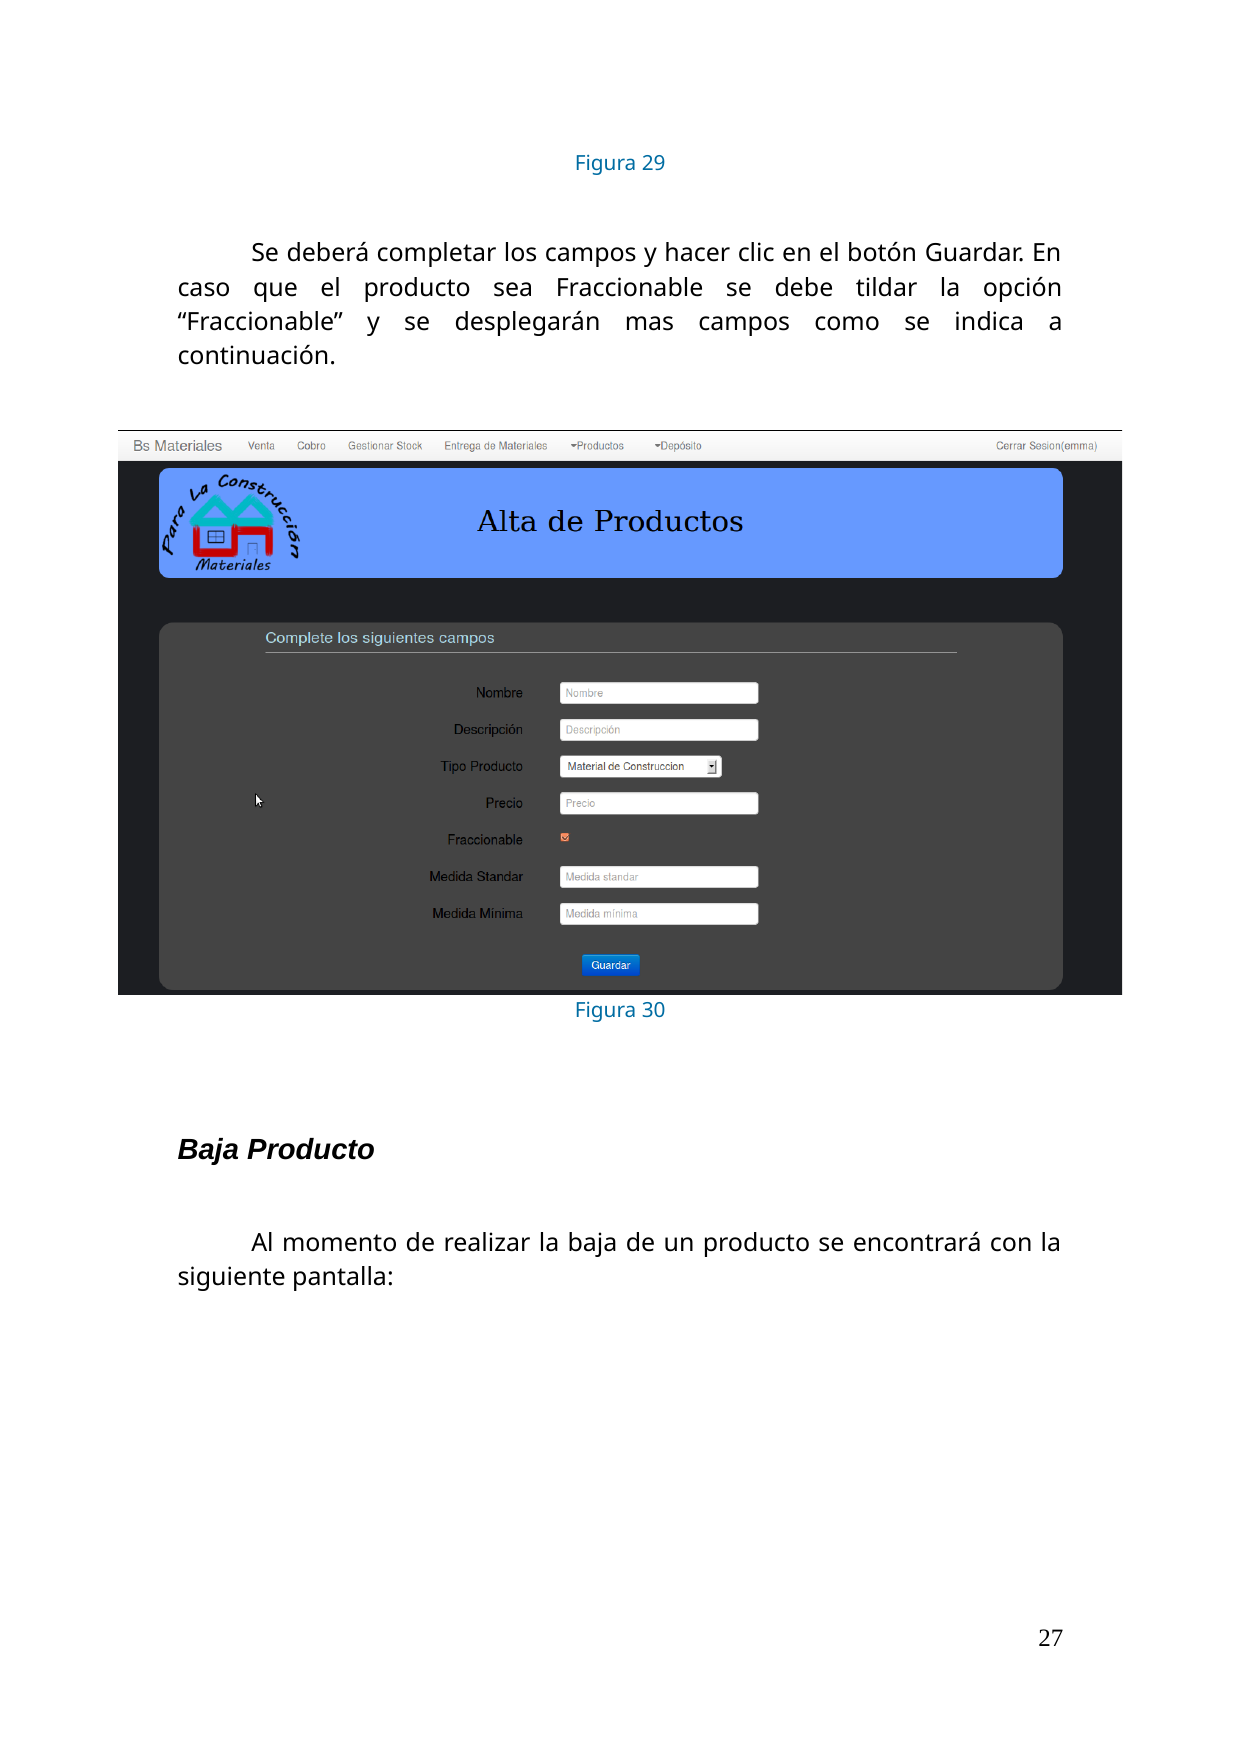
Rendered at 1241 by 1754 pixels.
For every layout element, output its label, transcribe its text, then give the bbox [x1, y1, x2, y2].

subtitle Baja Producto [177, 1132, 1063, 1165]
text Al momento de realizar la baja de un producto se encontrará con la siguiente pantalla: [177, 1224, 1063, 1292]
text Figura 29 [177, 148, 1063, 176]
text Se deberá completar los campos y hacer clic en el botón Guardar. En caso que el producto sea Fraccionable se debe tildar la opción “Fraccionable” y se desplegarán mas campos como se indica a continuación. [177, 235, 1063, 371]
text Figura 30 [177, 995, 1063, 1023]
picture [118, 430, 1123, 995]
